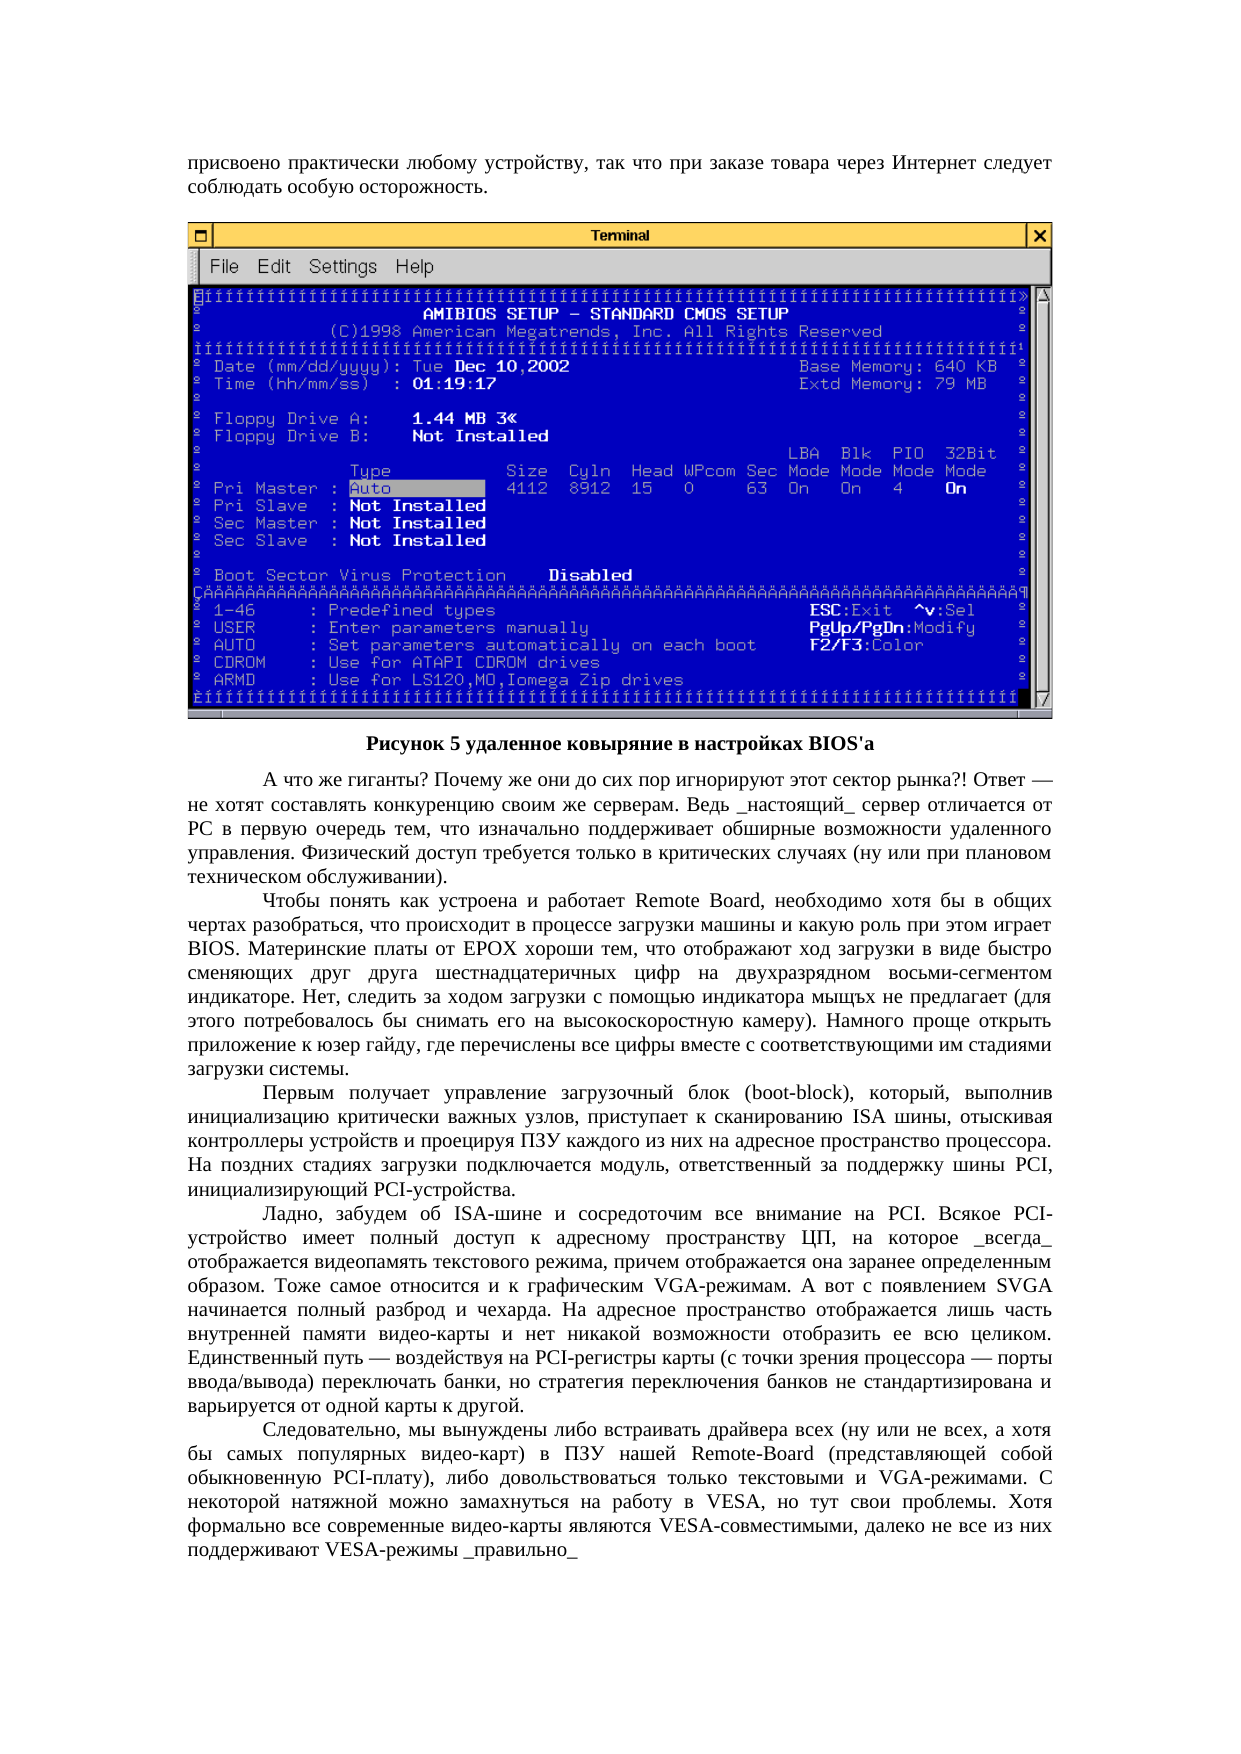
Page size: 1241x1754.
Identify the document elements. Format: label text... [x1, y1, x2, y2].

text Ладно, забудем об ISA-шине и сосредоточим все внимание на PCI. Всякое PCI-устройство имеет полный доступ к адресному пространству ЦП, на которое _всегда_ отображается видеопамять текстового режима, причем отображается она заранее определенным образом. Тоже самое относится и к графическим VGA-режимам. А вот с появлением SVGA начинается полный разброд и чехарда. На адресное пространство отображается лишь часть внутренней памяти видео-карты и нет никакой возможности отобразить ее всю целиком. Единственный путь — воздействуя на PCI-регистры карты (с точки зрения процессора — порты ввода/вывода) переключать банки, но стратегия переключения банков не стандартизирована и варьируется от одной карты к другой. [187, 1201, 1053, 1417]
text А что же гиганты? Почему же они до сих пор игнорируют этот сектор рынка?! Ответ — не хотят составлять конкуренцию своим же серверам. Ведь _настоящий_ сервер отличается от PC в первую очередь тем, что изначально поддерживает обширные возможности удаленного управления. Физический доступ требуется только в критических случаях (ну или при плановом техническом обслуживании). [187, 767, 1053, 888]
text присвоено практически любому устройству, так что при заказе товара через Интернет следует соблюдать особую осторожность. [187, 150, 1053, 198]
text Первым получает управление загрузочный блок (boot-block), который, выполнив инициализацию критически важных узлов, приступает к сканированию ISA шины, отыскивая контроллеры устройств и проецируя ПЗУ каждого из них на адресное пространство процессора. На поздних стадиях загрузки подключается модуль, ответственный за поддержку шины PCI, инициализирующий PCI-устройства. [187, 1080, 1053, 1201]
text Следовательно, мы вынуждены либо встраивать драйвера всех (ну или не всех, а хотя бы самых популярных видео-карт) в ПЗУ нашей Remote-Board (представляющей собой обыкновенную PCI-плату), либо довольствоваться только текстовыми и VGA-режимами. С некоторой натяжной можно замахнуться на работу в VESA, но тут свои проблемы. Хотя формально все современные видео-карты являются VESA-совместимыми, далеко не все из них поддерживают VESA-режимы _правильно_ [187, 1417, 1053, 1561]
picture [187, 222, 1053, 719]
text Рисунок 5 удаленное ковыряние в настройках BIOS'а [187, 731, 1053, 755]
text Чтобы понять как устроена и работает Remote Board, необходимо хотя бы в общих чертах разобраться, что происходит в процессе загрузки машины и какую роль при этом играет BIOS. Материнские платы от EPOX хороши тем, что отображают ход загрузки в виде быстро сменяющих друг друга шестнадцатеричных цифр на двухразрядном восьми-сегментом индикаторе. Нет, следить за ходом загрузки с помощью индикатора мыщъх не предлагает (для этого потребовалось бы снимать его на высокоскоростную камеру). Намного проще открыть приложение к юзер гайду, где перечислены все цифры вместе с соответствующими им стадиями загрузки системы. [187, 888, 1053, 1080]
